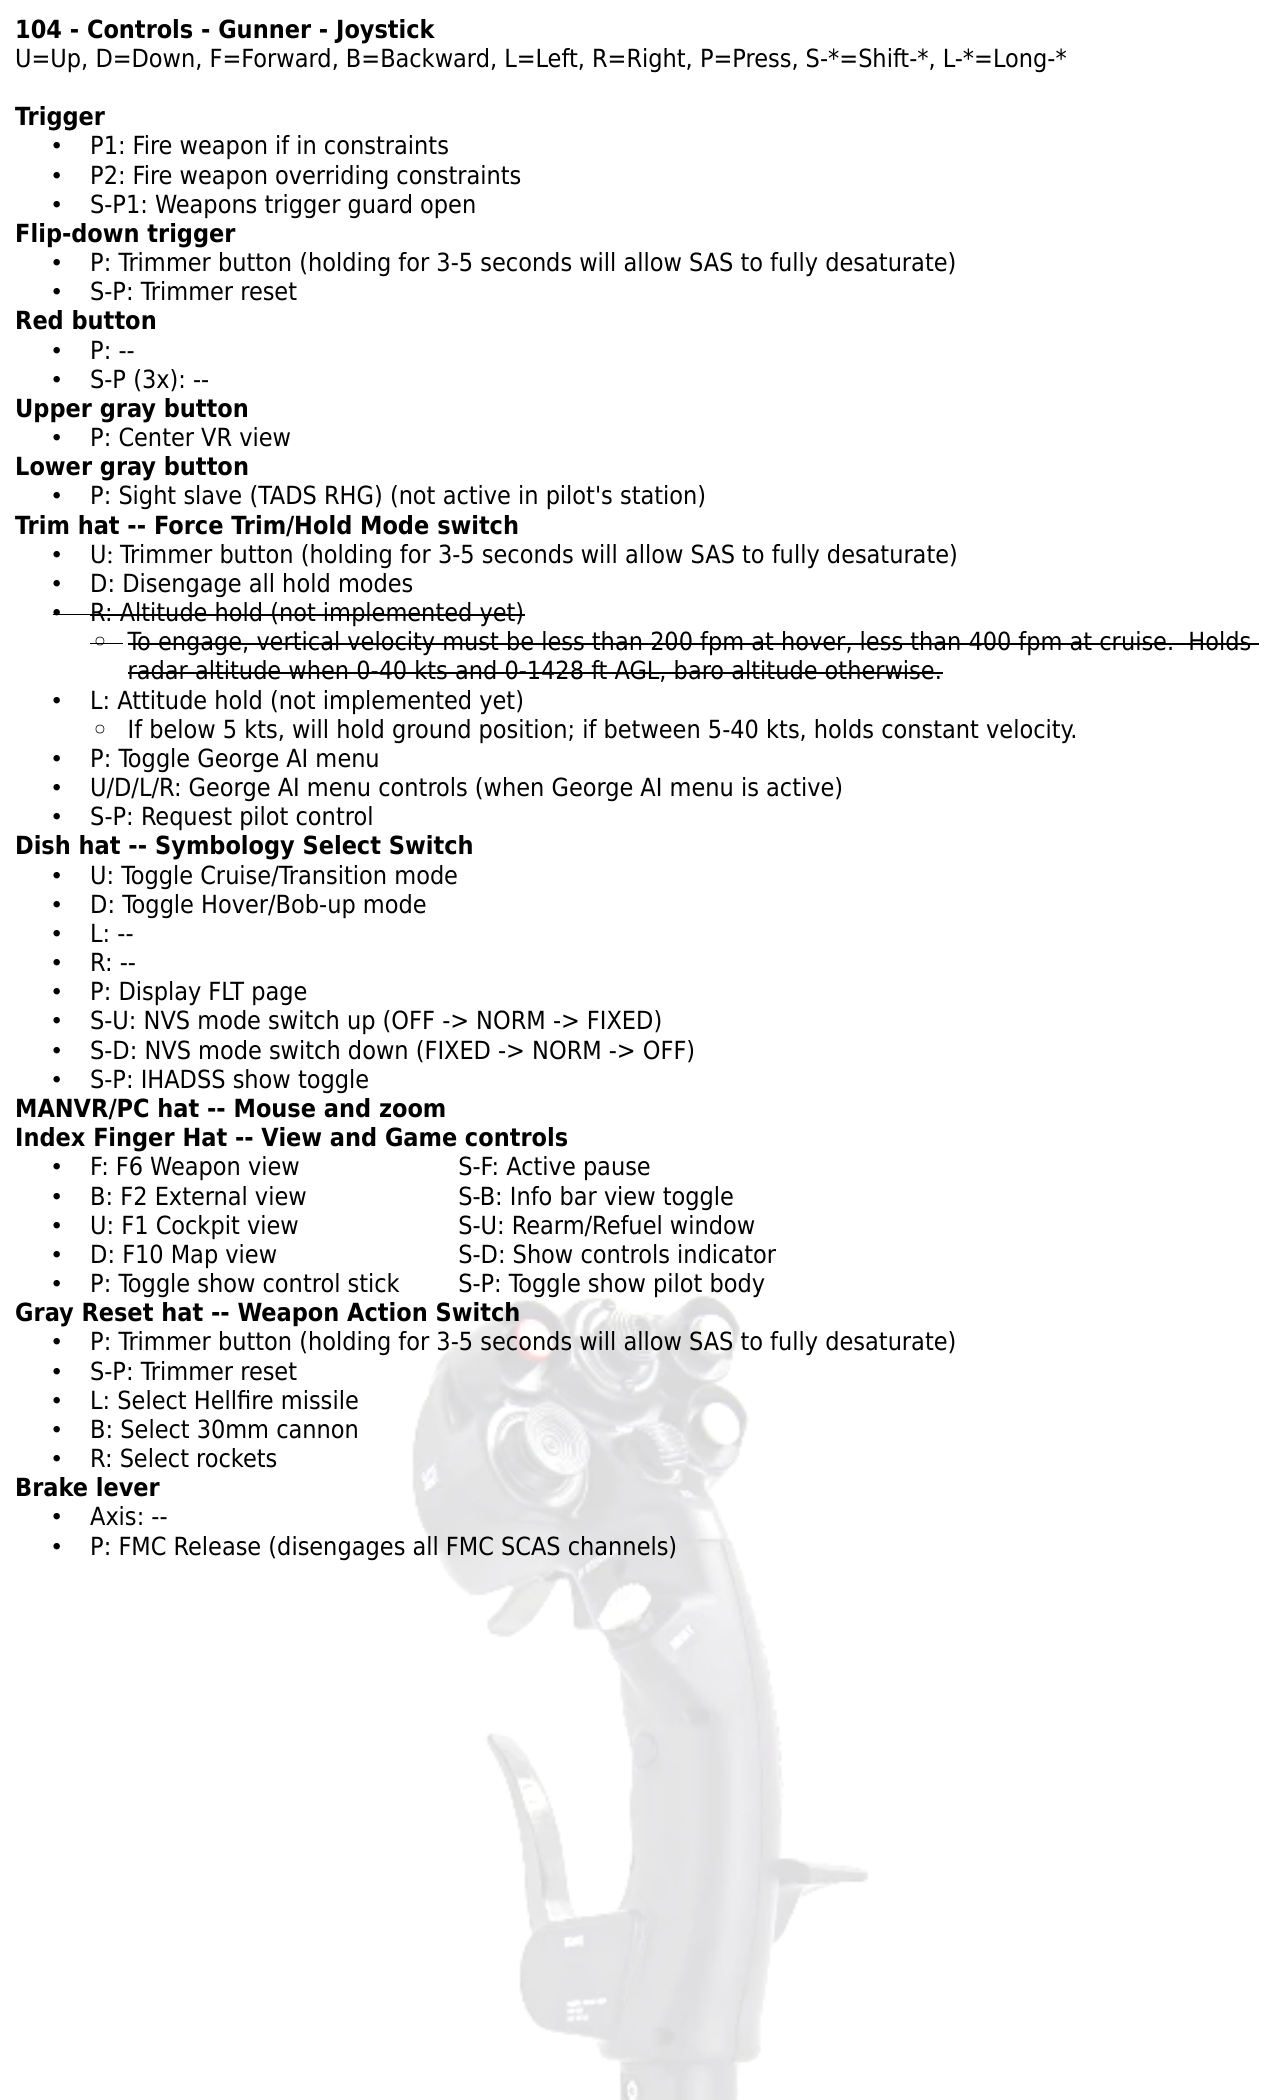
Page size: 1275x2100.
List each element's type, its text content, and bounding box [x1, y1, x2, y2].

text Red button [15, 307, 1260, 336]
text Flip-down trigger [15, 219, 1260, 248]
list D: F10 Map view S-D: Show controls indicator [52, 1240, 1260, 1269]
list S-P: Trimmer reset [52, 1357, 388, 1386]
list L: Select Hellfire missile [52, 1386, 388, 1415]
text Brake lever [15, 1473, 388, 1503]
list P: Center VR view [52, 423, 1260, 452]
list B: Select 30mm cannon [52, 1415, 388, 1444]
list [887, 1386, 1260, 1415]
list If below 5 kts, will hold ground position; if between 5-40 kts, holds constant velocity. [90, 715, 1260, 744]
text MANVR/PC hat -- Mouse and zoom [15, 1094, 1260, 1123]
list S-U: NVS mode switch up (OFF -> NORM -> FIXED) [52, 1007, 1260, 1036]
list S-P: Trimmer reset [52, 277, 1260, 307]
list D: Toggle Hover/Bob-up mode [52, 890, 1260, 919]
list U: F1 Cockpit view S-U: Rearm/Refuel window [52, 1211, 1260, 1240]
list P: Display FLT page [52, 978, 1260, 1007]
text [887, 1473, 1260, 1503]
text Trigger [15, 102, 1260, 132]
list L: Attitude hold (not implemented yet) [52, 686, 1260, 715]
text Upper gray button [15, 394, 1260, 423]
list P: Trimmer button (holding for 3-5 seconds will allow SAS to fully desaturate) [52, 1328, 388, 1357]
list D: Disengage all hold modes [52, 569, 1260, 598]
list [887, 1444, 1260, 1473]
list R: Altitude hold (not implemented yet) [52, 598, 1260, 628]
list [887, 1415, 1260, 1444]
list P: Toggle George AI menu [52, 744, 1260, 773]
text Index Finger Hat -- View and Game controls [15, 1123, 1260, 1153]
list S-P: Request pilot control [52, 803, 1260, 832]
list P: FMC Release (disengages all FMC SCAS channels) [52, 1532, 388, 1561]
list Axis: -- [52, 1503, 388, 1532]
text Lower gray button [15, 452, 1260, 482]
text Gray Reset hat -- Weapon Action Switch [887, 1298, 1260, 1328]
list R: -- [52, 948, 1260, 978]
list [887, 1357, 1260, 1386]
list [887, 1503, 1260, 1532]
text U=Up, D=Down, F=Forward, B=Backward, L=Left, R=Right, P=Press, S-*=Shift-*, L-*=Long-* [15, 44, 1260, 73]
list P: Toggle show control stick S-P: Toggle show pilot body [52, 1269, 1260, 1298]
list P1: Fire weapon if in constraints [52, 132, 1260, 161]
list L: -- [52, 919, 1260, 948]
list U: Trimmer button (holding for 3-5 seconds will allow SAS to fully desaturate) [52, 540, 1260, 569]
list S-P1: Weapons trigger guard open [52, 190, 1260, 219]
text 104 - Controls - Gunner - Joystick [15, 15, 1260, 44]
list P: Trimmer button (holding for 3-5 seconds will allow SAS to fully desaturate) [52, 248, 1260, 277]
list P: Trimmer button (holding for 3-5 seconds will allow SAS to fully desaturate) [887, 1328, 1260, 1357]
text Gray Reset hat -- Weapon Action Switch [15, 1298, 388, 1328]
list P: -- [52, 336, 1260, 365]
list S-P: IHADSS show toggle [52, 1065, 1260, 1094]
list U/D/L/R: George AI menu controls (when George AI menu is active) [52, 773, 1260, 803]
text Trim hat -- Force Trim/Hold Mode switch [15, 511, 1260, 540]
list S-D: NVS mode switch down (FIXED -> NORM -> OFF) [52, 1036, 1260, 1065]
list F: F6 Weapon view S-F: Active pause [52, 1153, 1260, 1182]
list P2: Fire weapon overriding constraints [52, 161, 1260, 190]
list P: Sight slave (TADS RHG) (not active in pilot's station) [52, 482, 1260, 511]
list S-P (3x): -- [52, 365, 1260, 394]
list R: Select rockets [52, 1444, 388, 1473]
list U: Toggle Cruise/Transition mode [52, 861, 1260, 890]
list To engage, vertical velocity must be less than 200 fpm at hover, less than 400 fpm at cruise. Holds radar altitude when 0-40 kts and 0-1428 ft AGL, baro altitude otherwise. [90, 628, 1260, 686]
list P: FMC Release (disengages all FMC SCAS channels) [887, 1532, 1260, 1561]
list B: F2 External view S-B: Info bar view toggle [52, 1182, 1260, 1211]
text Dish hat -- Symbology Select Switch [15, 832, 1260, 861]
